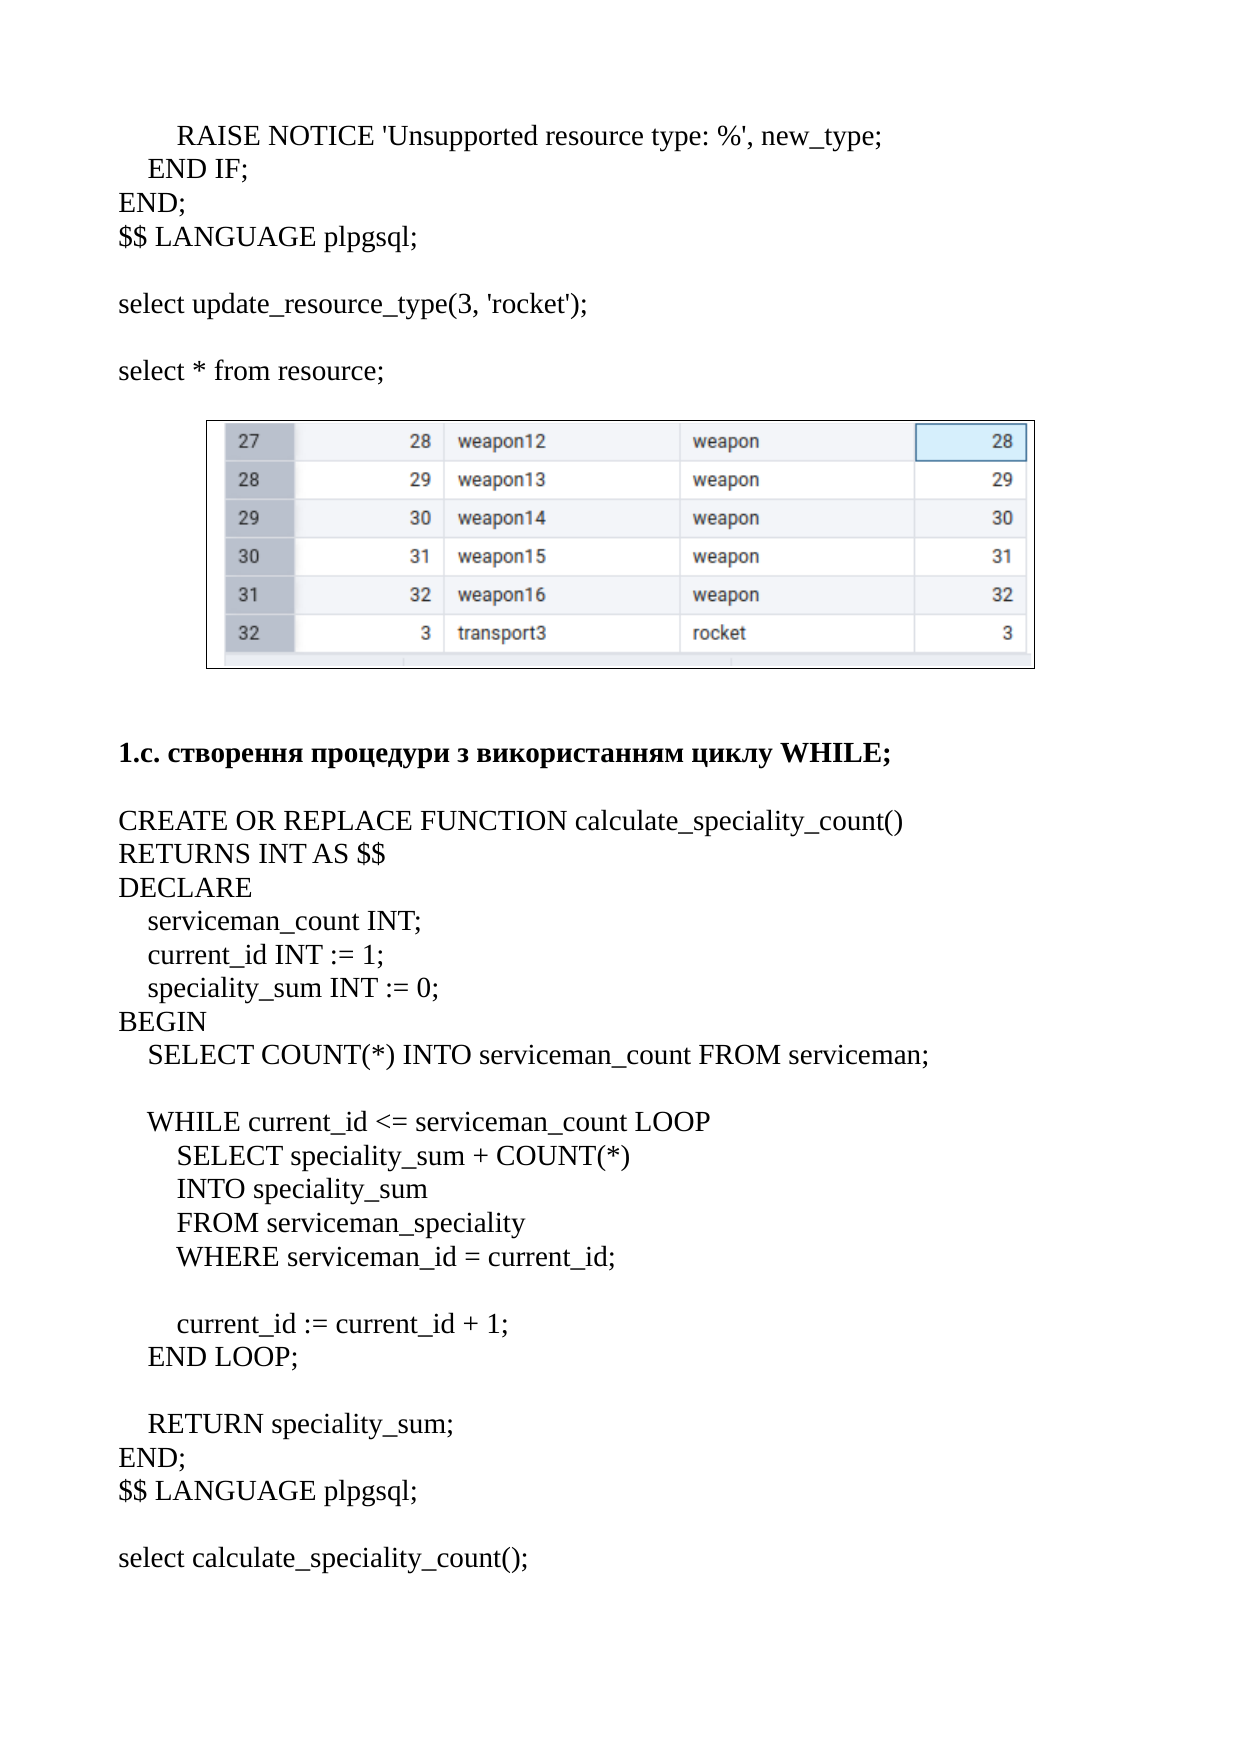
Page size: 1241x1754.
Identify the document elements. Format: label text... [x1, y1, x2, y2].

text current_id INT := 1; [118, 937, 1122, 970]
text SELECT speciality_sum + COUNT(*) [118, 1138, 1122, 1172]
text select update_resource_type(3, 'rocket'); [118, 286, 1122, 319]
text 1.c. створення процедури з використанням циклу WHILE; [118, 736, 1122, 769]
text WHERE serviceman_id = current_id; [118, 1239, 1122, 1272]
text END LOOP; [118, 1339, 1122, 1373]
text CREATE OR REPLACE FUNCTION calculate_speciality_count() [118, 803, 1122, 836]
text END; [118, 1440, 1122, 1473]
text RAISE NOTICE 'Unsupported resource type: %', new_type; [118, 118, 1122, 152]
text current_id := current_id + 1; [118, 1306, 1122, 1339]
text select calculate_speciality_count(); [118, 1541, 1122, 1574]
text INTO speciality_sum [118, 1172, 1122, 1205]
text $$ LANGUAGE plpgsql; [118, 219, 1122, 252]
text select * from resource; [118, 353, 1122, 386]
text END; [118, 185, 1122, 219]
picture [209, 423, 1032, 666]
text RETURNS INT AS $$ [118, 836, 1122, 870]
text serviceman_count INT; [118, 903, 1122, 937]
text DECLARE [118, 870, 1122, 903]
text speciality_sum INT := 0; [118, 970, 1122, 1004]
text SELECT COUNT(*) INTO serviceman_count FROM serviceman; [118, 1037, 1122, 1071]
text $$ LANGUAGE plpgsql; [118, 1473, 1122, 1507]
text WHILE current_id <= serviceman_count LOOP [118, 1104, 1122, 1138]
text BEGIN [118, 1004, 1122, 1037]
text RETURN speciality_sum; [118, 1406, 1122, 1440]
text END IF; [118, 152, 1122, 185]
text FROM serviceman_speciality [118, 1205, 1122, 1239]
